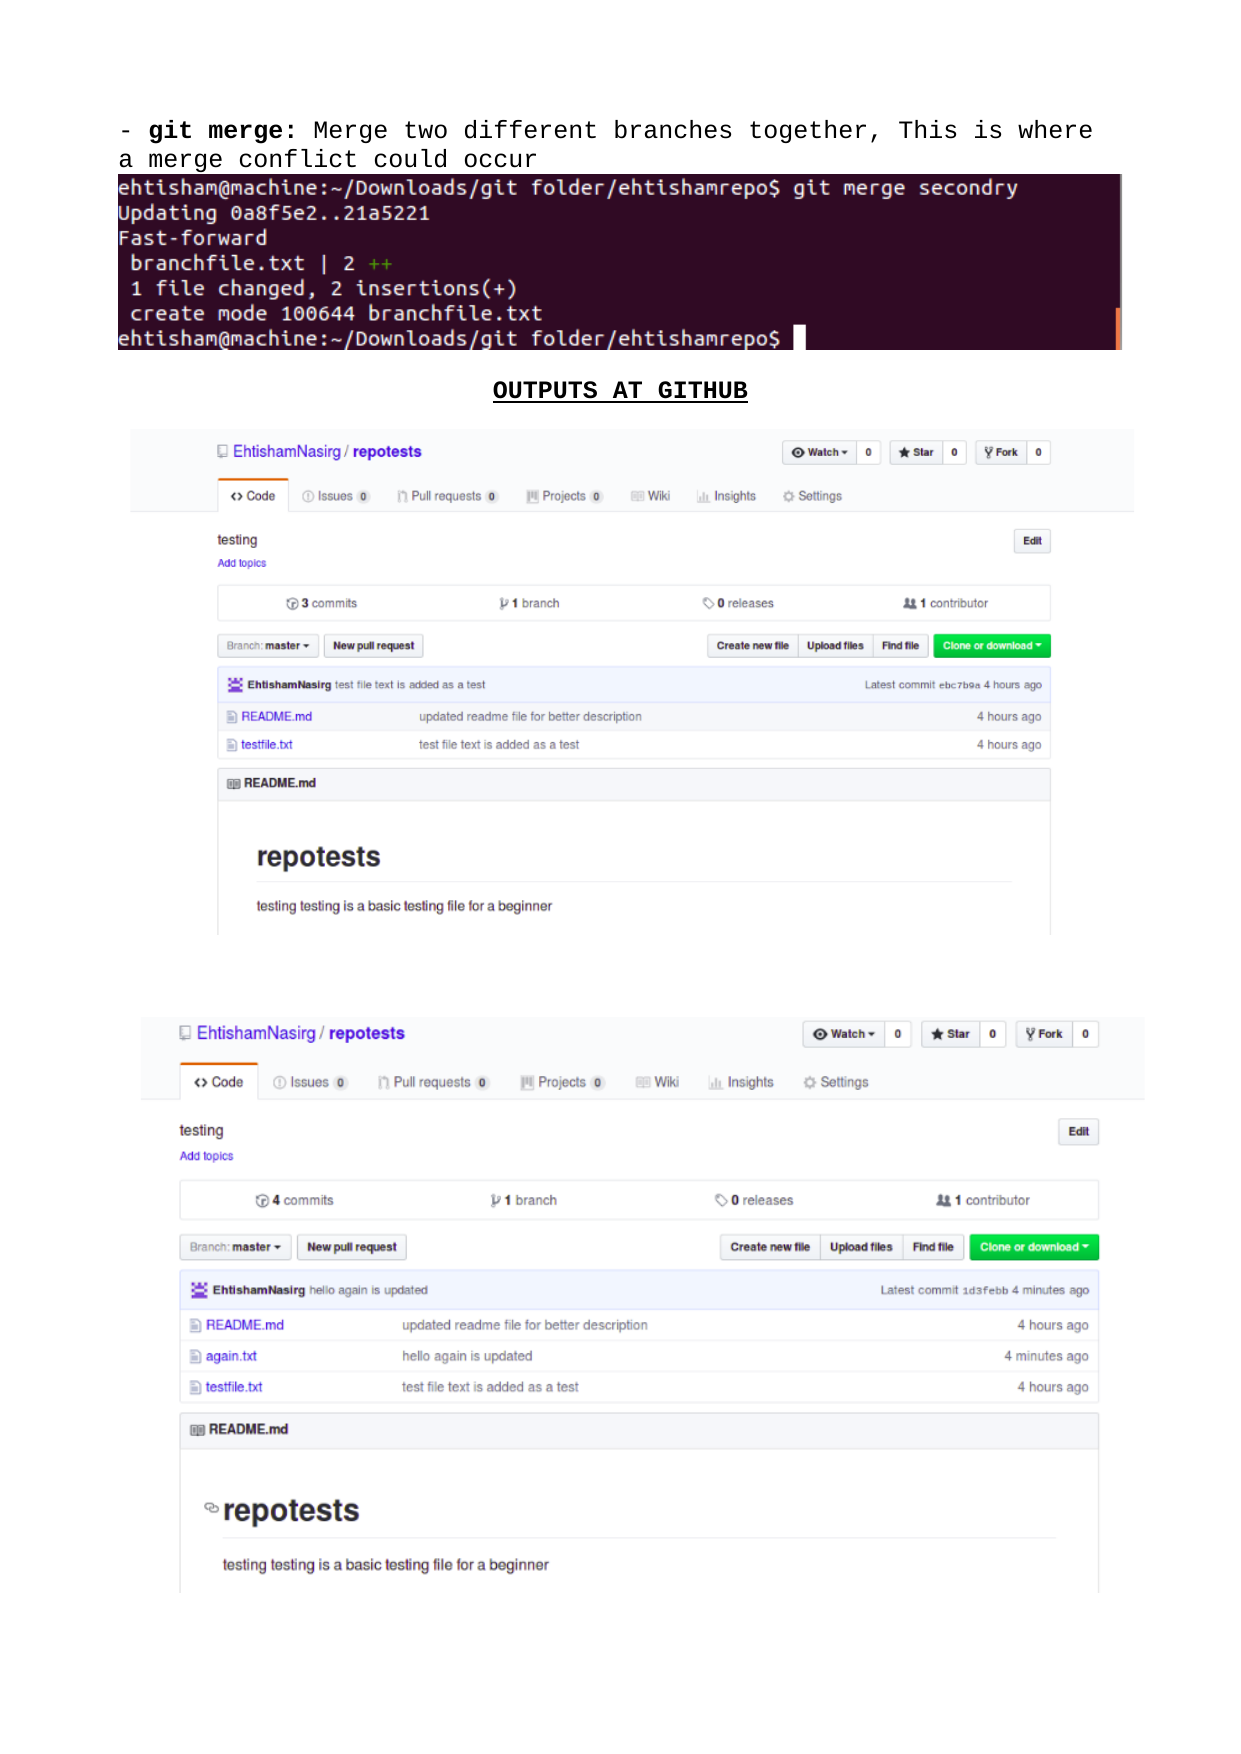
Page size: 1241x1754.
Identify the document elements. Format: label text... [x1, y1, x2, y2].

text OUTPUTS AT GITHUB [118, 378, 1122, 406]
picture [140, 1017, 1145, 1593]
text - git merge: Merge two different branches together, This is where a merge conflict could occur [118, 118, 1122, 174]
picture [118, 174, 1123, 350]
picture [130, 429, 1135, 935]
